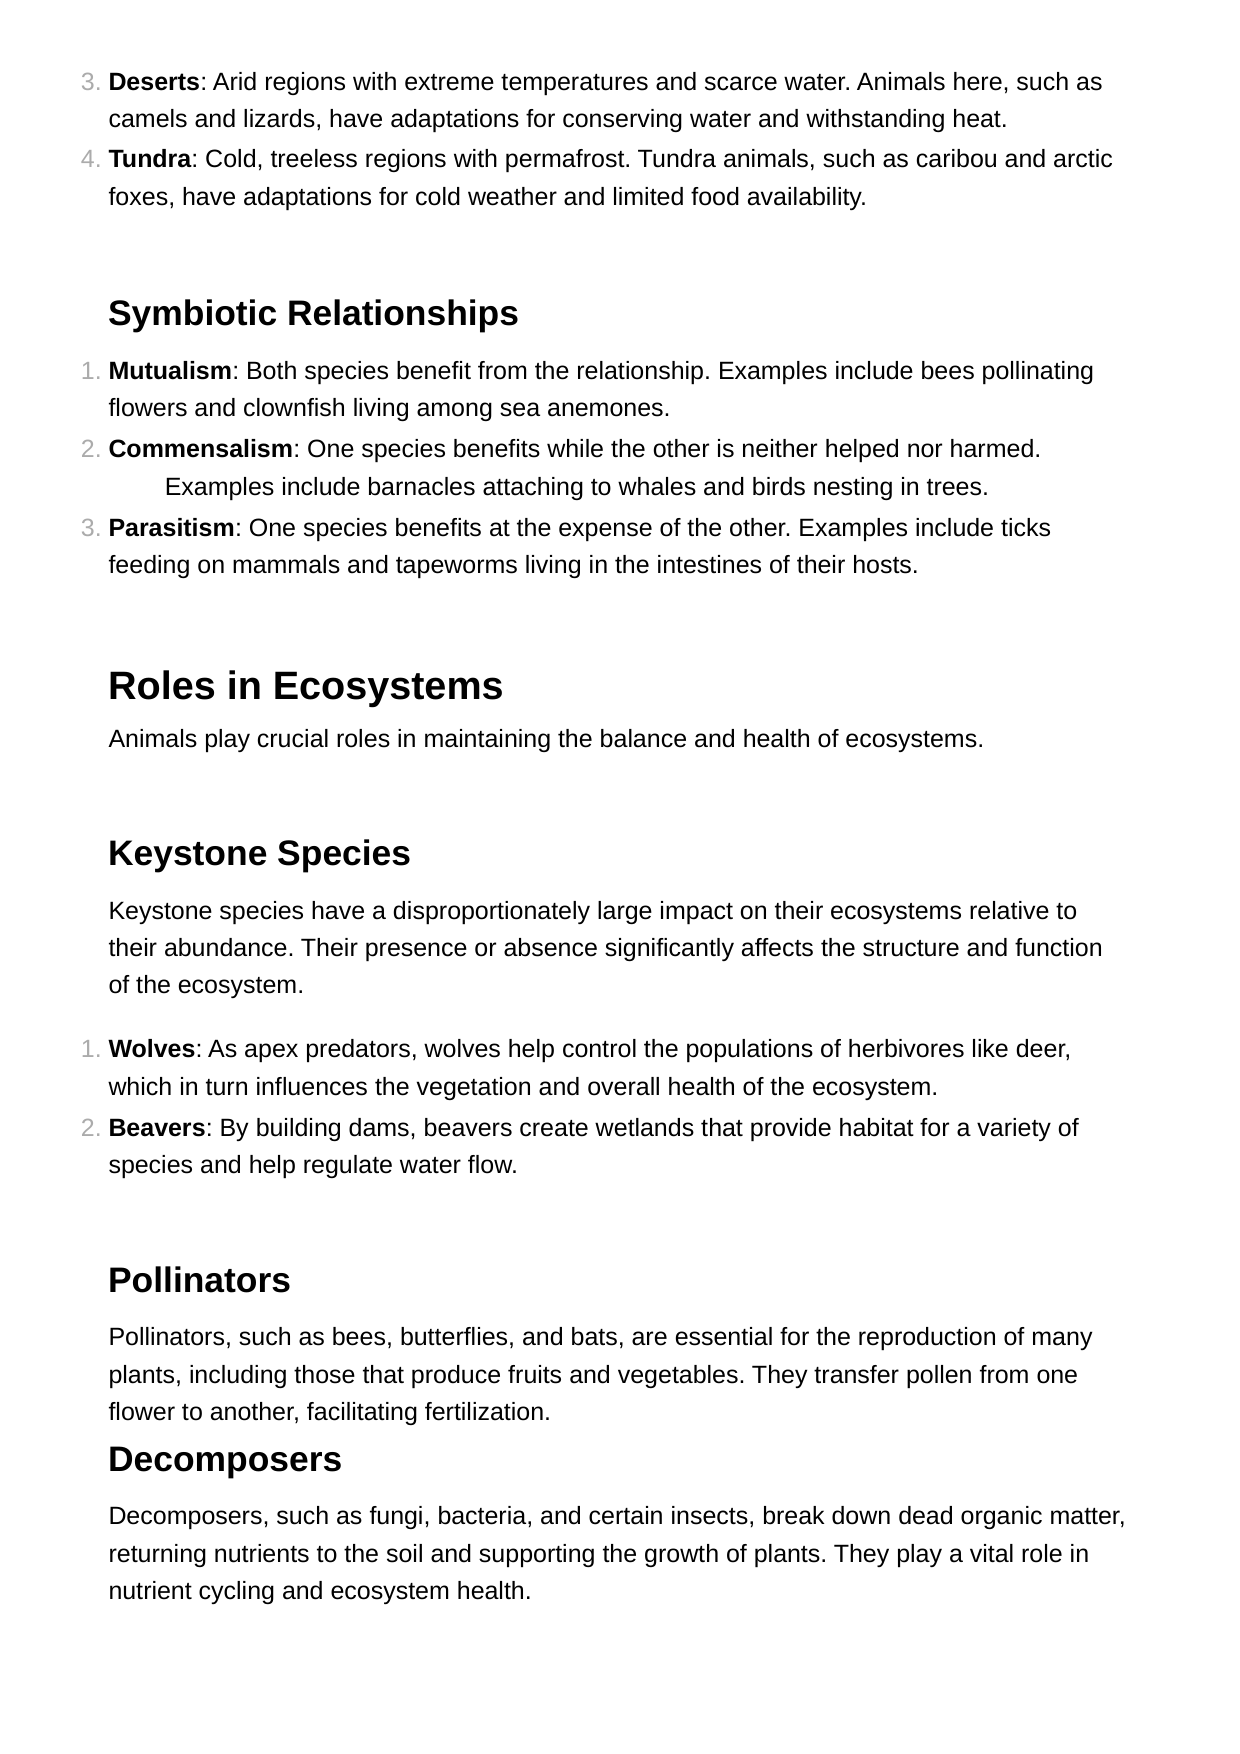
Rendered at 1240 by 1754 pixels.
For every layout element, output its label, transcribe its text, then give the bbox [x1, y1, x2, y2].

list Wolves: As apex predators, wolves help control the populations of herbivores like deer, which in turn influences the vegetation and overall health of the ecosystem. [81, 1034, 1127, 1100]
list Mutualism: Both species benefit from the relationship. Examples include bees pollinating flowers and clownfish living among sea anemones. [81, 356, 1127, 422]
subtitle Decomposers [108, 1438, 1133, 1478]
list Tundra: Cold, treeless regions with permafrost. Tundra animals, such as caribou and arctic foxes, have adaptations for cold weather and limited food availability. [81, 144, 1127, 210]
text Decomposers, such as fungi, bacteria, and certain insects, break down dead organic matter, returning nutrients to the soil and supporting the growth of plants. They play a vital role in nutrient cycling and ecosystem health. [108, 1501, 1127, 1604]
text Pollinators, such as bees, butterflies, and bats, are essential for the reproduction of many plants, including those that produce fruits and vegetables. They transfer pollen from one flower to another, facilitating fertilization. [108, 1322, 1127, 1426]
list Commensalism: One species benefits while the other is neither helped nor harmed. [81, 434, 1127, 463]
list Parasitism: One species benefits at the expense of the other. Examples include ticks feeding on mammals and tapeworms living in the intestines of their hosts. [81, 513, 1127, 579]
subtitle Keystone Species [108, 832, 1133, 873]
subtitle Roles in Ecosystems [108, 662, 1133, 708]
subtitle Symbiotic Relationships [108, 292, 1133, 333]
list Deserts: Arid regions with extreme temperatures and scarce water. Animals here, such as camels and lizards, have adaptations for conserving water and withstanding heat. [81, 67, 1127, 133]
text Animals play crucial roles in maintaining the balance and health of ecosystems. [108, 724, 1127, 753]
text Examples include barnacles attaching to whales and birds nesting in trees. [164, 472, 1127, 501]
text Keystone species have a disproportionately large impact on their ecosystems relative to their abundance. Their presence or absence significantly affects the structure and function of the ecosystem. [108, 896, 1127, 999]
list Beavers: By building dams, beavers create wetlands that provide habitat for a variety of species and help regulate water flow. [81, 1112, 1127, 1178]
subtitle Pollinators [108, 1259, 1133, 1300]
